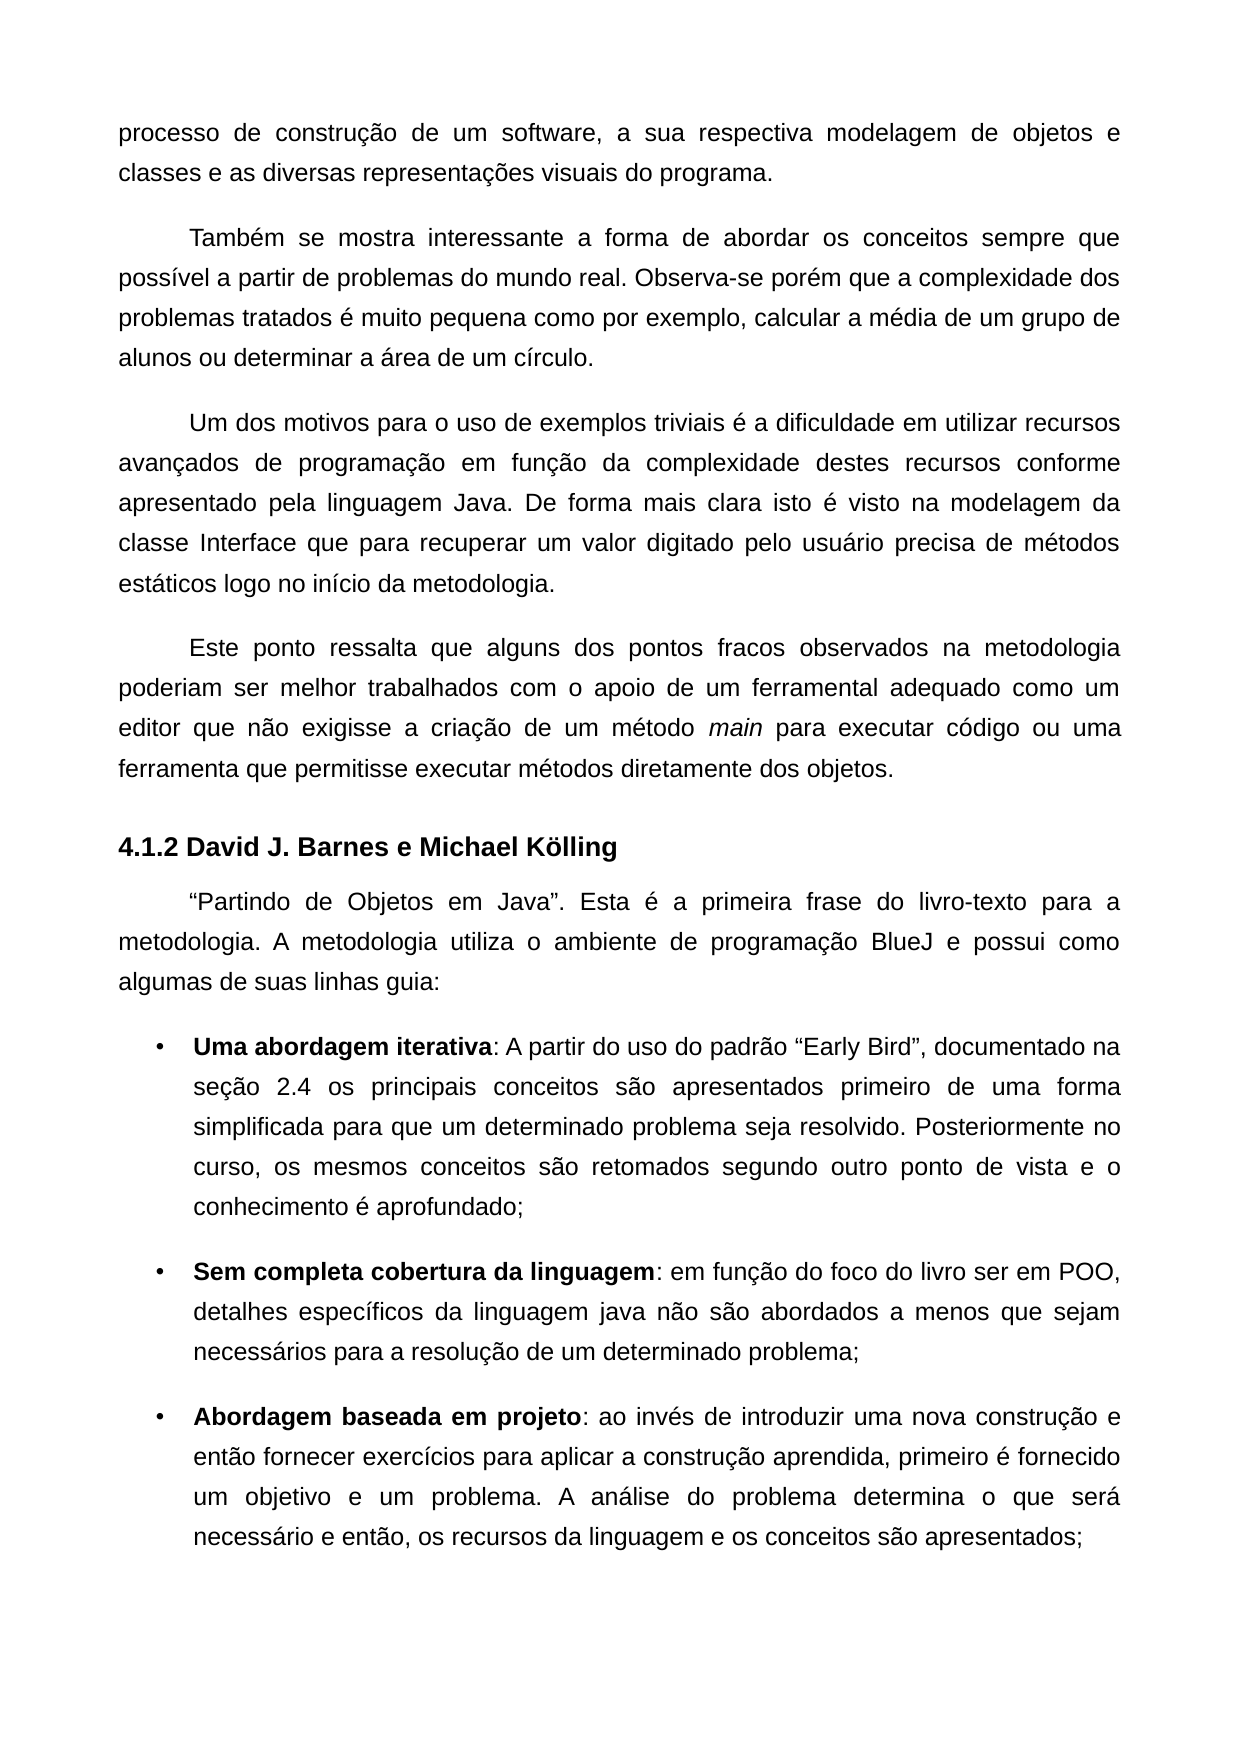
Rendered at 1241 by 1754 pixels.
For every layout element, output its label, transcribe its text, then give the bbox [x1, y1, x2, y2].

text “Partindo de Objetos em Java”. Esta é a primeira frase do livro-texto para a metodologia. A metodologia utiliza o ambiente de programação BlueJ e possui como algumas de suas linhas guia: [118, 887, 1122, 996]
text Também se mostra interessante a forma de abordar os conceitos sempre que possível a partir de problemas do mundo real. Observa-se porém que a complexidade dos problemas tratados é muito pequena como por exemplo, calcular a média de um grupo de alunos ou determinar a área de um círculo. [118, 223, 1122, 372]
text Este ponto ressalta que alguns dos pontos fracos observados na metodologia poderiam ser melhor trabalhados com o apoio de um ferramental adequado como um editor que não exigisse a criação de um método main para executar código ou uma ferramenta que permitisse executar métodos diretamente dos objetos. [118, 633, 1122, 782]
list Abordagem baseada em projeto: ao invés de introduzir uma nova construção e então fornecer exercícios para aplicar a construção aprendida, primeiro é fornecido um objetivo e um problema. A análise do problema determina o que será necessário e então, os recursos da linguagem e os conceitos são apresentados; [156, 1402, 1122, 1551]
text processo de construção de um software, a sua respectiva modelagem de objetos e classes e as diversas representações visuais do programa. [118, 118, 1122, 187]
text Um dos motivos para o uso de exemplos triviais é a dificuldade em utilizar recursos avançados de programação em função da complexidade destes recursos conforme apresentado pela linguagem Java. De forma mais clara isto é visto na modelagem da classe Interface que para recuperar um valor digitado pelo usuário precisa de métodos estáticos logo no início da metodologia. [118, 408, 1122, 597]
subtitle 4.1.2 David J. Barnes e Michael Kölling [118, 831, 1122, 862]
list Sem completa cobertura da linguagem: em função do foco do livro ser em POO, detalhes específicos da linguagem java não são abordados a menos que sejam necessários para a resolução de um determinado problema; [156, 1257, 1122, 1366]
list Uma abordagem iterativa: A partir do uso do padrão “Early Bird”, documentado na seção 2.4 os principais conceitos são apresentados primeiro de uma forma simplificada para que um determinado problema seja resolvido. Posteriormente no curso, os mesmos conceitos são retomados segundo outro ponto de vista e o conhecimento é aprofundado; [156, 1031, 1122, 1221]
